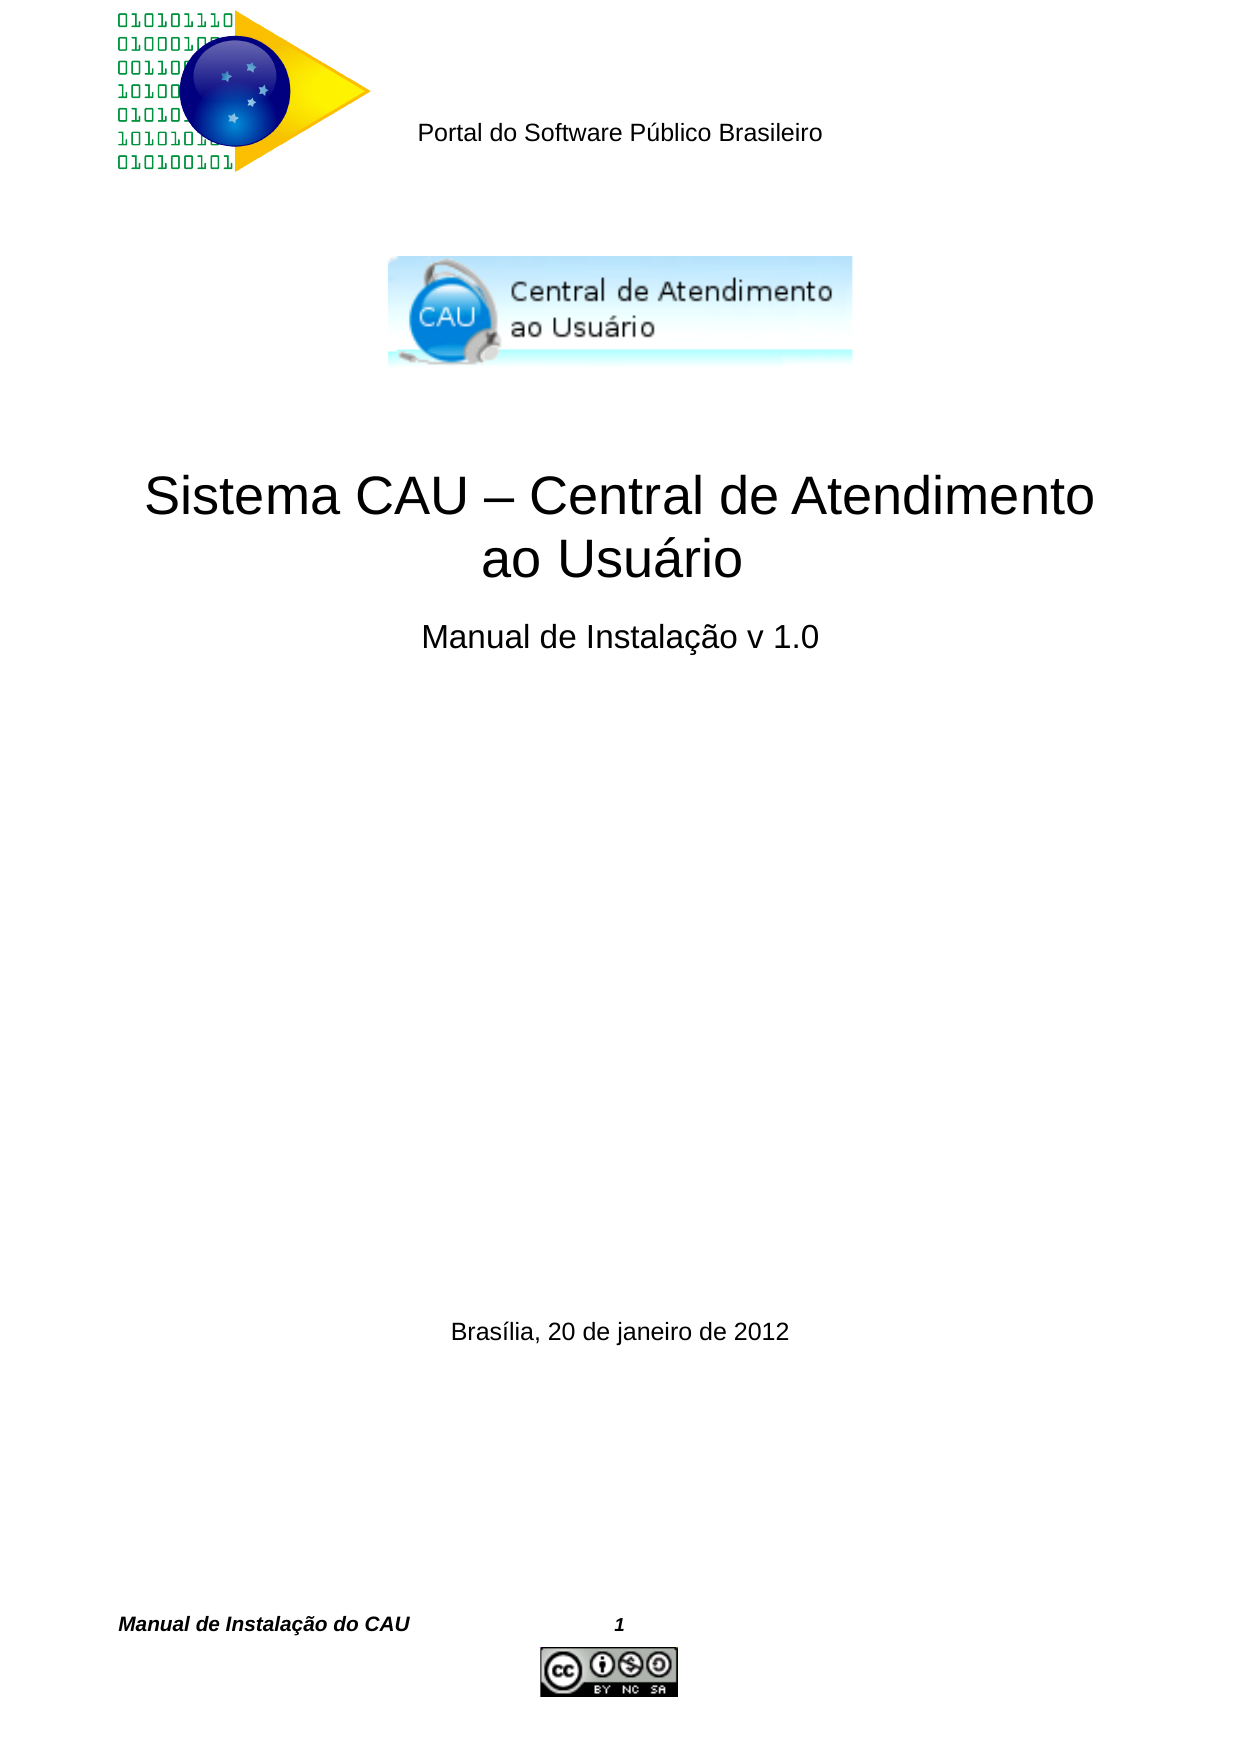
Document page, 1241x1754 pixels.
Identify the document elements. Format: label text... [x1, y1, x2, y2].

picture [540, 1647, 678, 1697]
picture [387, 256, 853, 369]
text Manual de Instalação v 1.0 [118, 617, 1122, 656]
picture [118, 10, 371, 172]
text Sistema CAU – Central de Atendimento ao Usuário [118, 464, 1122, 588]
text Brasília, 20 de janeiro de 2012 [118, 1317, 1122, 1346]
